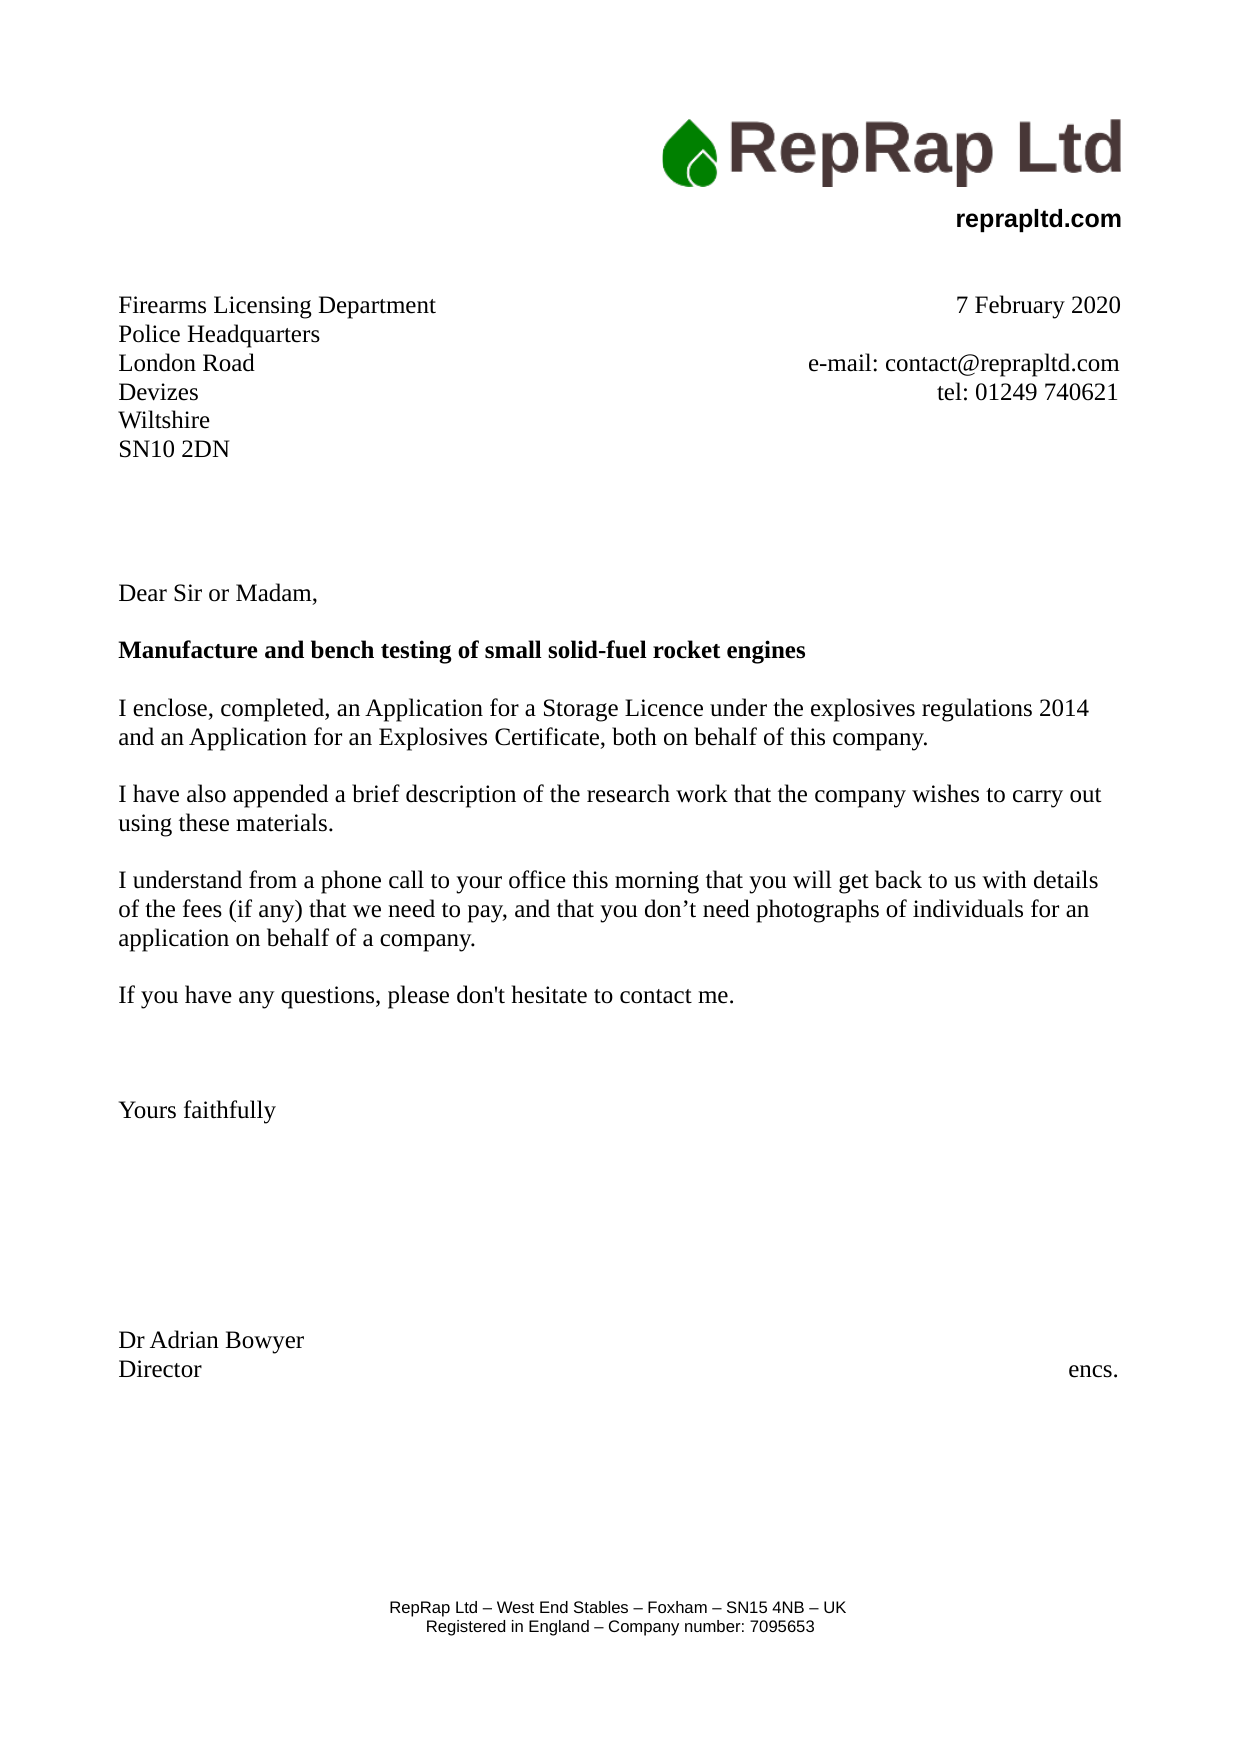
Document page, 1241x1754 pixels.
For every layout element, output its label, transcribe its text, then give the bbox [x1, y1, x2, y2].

text Wiltshire [118, 406, 1122, 434]
text Dr Adrian Bowyer [118, 1326, 1122, 1354]
text I understand from a phone call to your office this morning that you will get back to us with details of the fees (if any) that we need to pay, and that you don’t need photographs of individuals for an application on behalf of a company. [118, 866, 1122, 952]
text SN10 2DN [118, 434, 1122, 463]
text Firearms Licensing Department 7 February 2020 [118, 291, 1122, 319]
text Manufacture and bench testing of small solid-fuel rocket engines [118, 636, 1122, 664]
text I enclose, completed, an Application for a Storage Licence under the explosives regulations 2014 and an Application for an Explosives Certificate, both on behalf of this company. [118, 693, 1122, 751]
text London Road e-mail: contact@reprapltd.com [118, 348, 1122, 377]
text Yours faithfully [118, 1096, 1122, 1124]
text Dear Sir or Madam, [118, 578, 1122, 607]
text Devizes tel: 01249 740621 [118, 377, 1122, 406]
text I have also appended a brief description of the research work that the company wishes to carry out using these materials. [118, 779, 1122, 837]
text Police Headquarters [118, 319, 1122, 348]
text Director encs. [118, 1354, 1122, 1383]
picture [662, 119, 1121, 187]
text If you have any questions, please don't hesitate to contact me. [118, 981, 1122, 1009]
text reprapltd.com [118, 204, 1122, 233]
